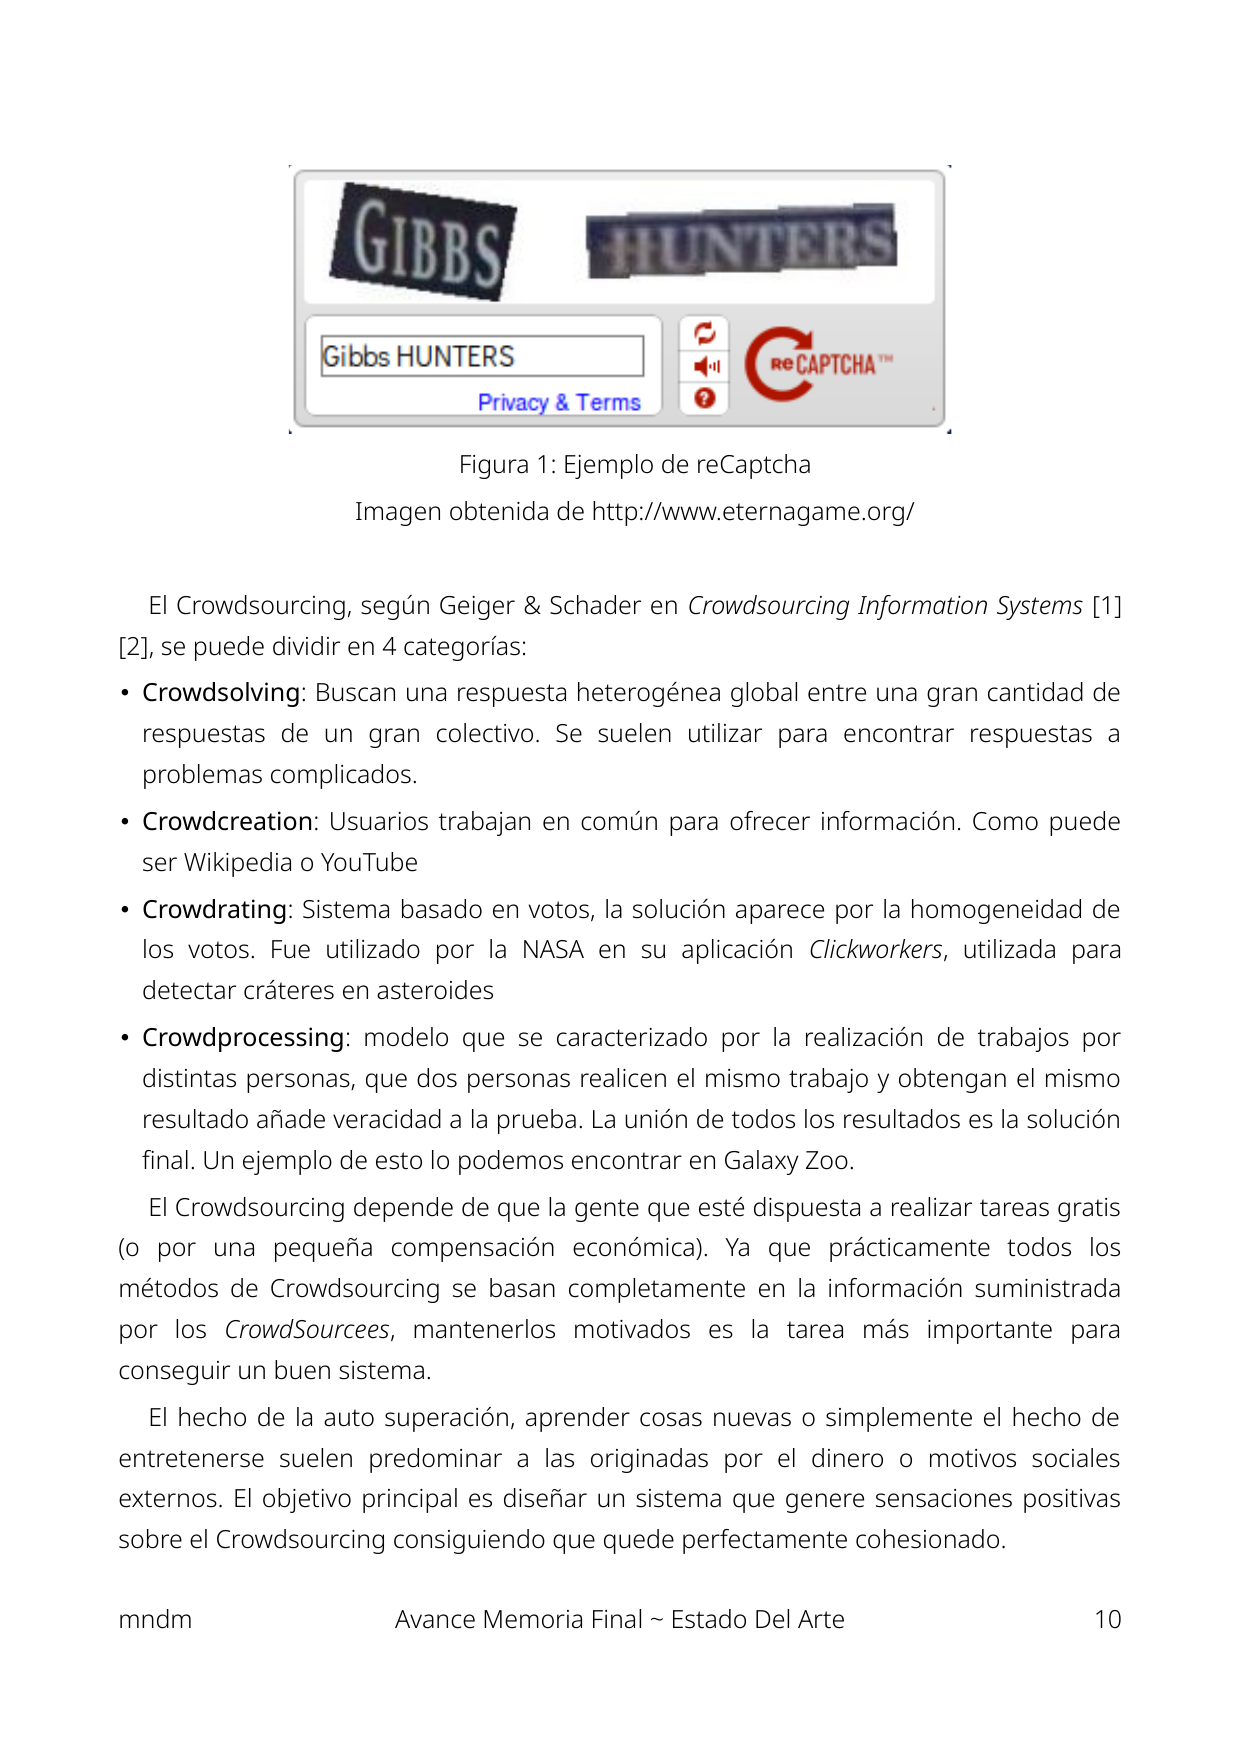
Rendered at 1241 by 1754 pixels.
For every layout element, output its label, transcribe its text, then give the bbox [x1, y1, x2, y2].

text El Crowdsourcing, según Geiger & Schader en Crowdsourcing Information Systems [1][2], se puede dividir en 4 categorías: [118, 587, 1122, 662]
list Crowdprocessing: modelo que se caracterizado por la realización de trabajos por distintas personas, que dos personas realicen el mismo trabajo y obtengan el mismo resultado añade veracidad a la prueba. La unión de todos los resultados es la solución final. Un ejemplo de esto lo podemos encontrar en Galaxy Zoo. [121, 1020, 1122, 1176]
list Crowdrating: Sistema basado en votos, la solución aparece por la homogeneidad de los votos. Fue utilizado por la NASA en su aplicación Clickworkers, utilizada para detectar cráteres en asteroides [121, 891, 1122, 1007]
text Figura 1: Ejemplo de reCaptcha [118, 447, 1122, 481]
text Imagen obtenida de http://www.eternagame.org/ [118, 493, 1122, 528]
list Crowdcreation: Usuarios trabajan en común para ofrecer información. Como puede ser Wikipedia o YouTube [121, 803, 1122, 878]
text El hecho de la auto superación, aprender cosas nuevas o simplemente el hecho de entretenerse suelen predominar a las originadas por el dinero o motivos sociales externos. El objetivo principal es diseñar un sistema que genere sensaciones positivas sobre el Crowdsourcing consiguiendo que quede perfectamente cohesionado. [118, 1399, 1122, 1556]
text El Crowdsourcing depende de que la gente que esté dispuesta a realizar tareas gratis (o por una pequeña compensación económica). Ya que prácticamente todos los métodos de Crowdsourcing se basan completamente en la información suministrada por los CrowdSourcees, mantenerlos motivados es la tarea más importante para conseguir un buen sistema. [118, 1189, 1122, 1387]
picture [288, 165, 952, 434]
list Crowdsolving: Buscan una respuesta heterogénea global entre una gran cantidad de respuestas de un gran colectivo. Se suelen utilizar para encontrar respuestas a problemas complicados. [121, 675, 1122, 791]
